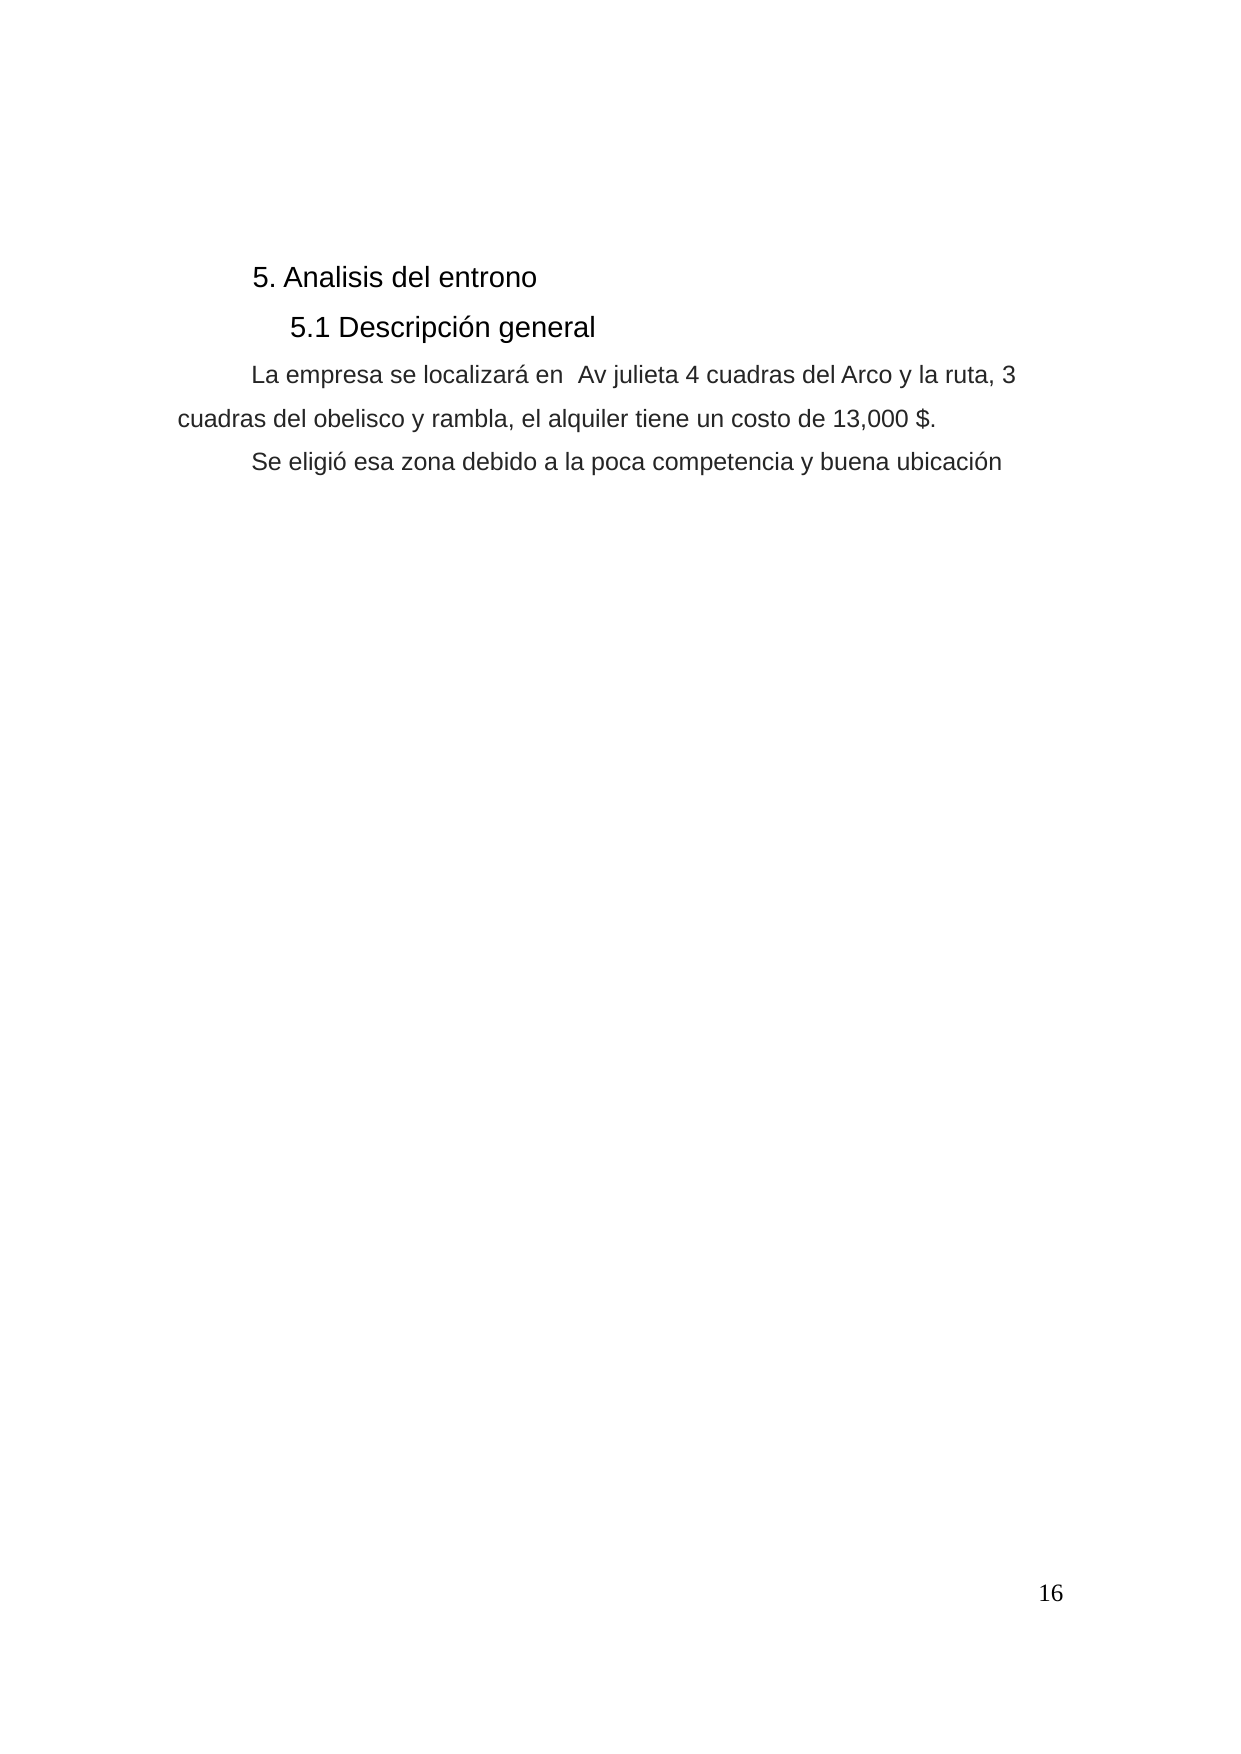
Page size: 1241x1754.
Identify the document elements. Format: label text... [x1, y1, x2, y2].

list 5.1 Descripción general [252, 310, 1063, 344]
text Se eligió esa zona debido a la poca competencia y buena ubicación [177, 447, 1063, 475]
list 5. Analisis del entrono [215, 260, 1063, 293]
text La empresa se localizará en Av julieta 4 cuadras del Arco y la ruta, 3 cuadras del obelisco y rambla, el alquiler tiene un costo de 13,000 $. [177, 360, 1063, 432]
